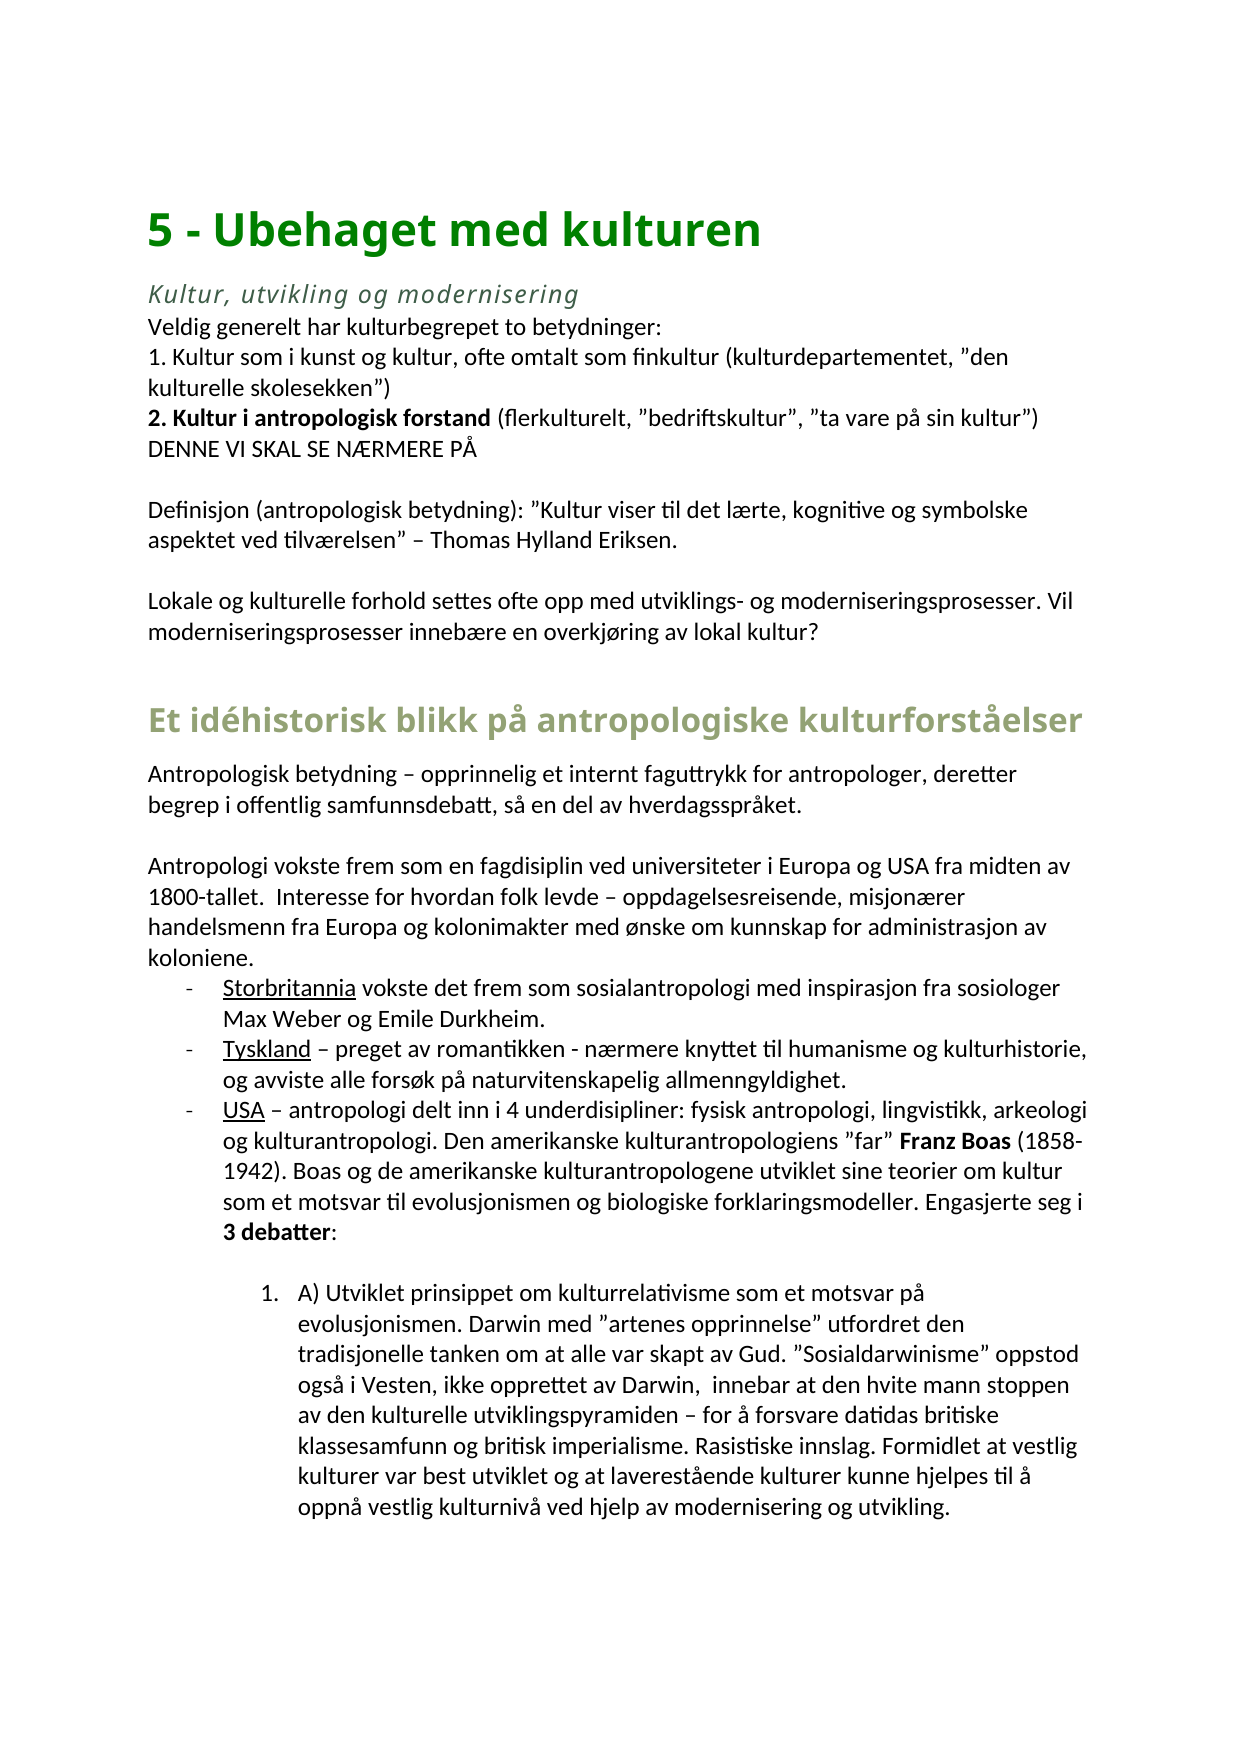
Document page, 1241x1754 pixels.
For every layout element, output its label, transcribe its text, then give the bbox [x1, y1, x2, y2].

subtitle 5 - Ubehaget med kulturen [148, 198, 1093, 260]
list Tyskland – preget av romantikken - nærmere knyttet til humanisme og kulturhistorie, og avviste alle forsøk på naturvitenskapelig allmenngyldighet. [185, 1033, 1093, 1094]
text 2. Kultur i antropologisk forstand (flerkulturelt, ”bedriftskultur”, ”ta vare på sin kultur”) DENNE VI SKAL SE NÆRMERE PÅ [148, 402, 1093, 463]
text Veldig generelt har kulturbegrepet to betydninger: 1. Kultur som i kunst og kultur, ofte omtalt som finkultur (kulturdepartementet, ”den kulturelle skolesekken”) [148, 311, 1093, 402]
list Storbritannia vokste det frem som sosialantropologi med inspirasjon fra sosiologer Max Weber og Emile Durkheim. [185, 972, 1093, 1033]
subtitle Et idéhistorisk blikk på antropologiske kulturforståelser [148, 696, 1093, 742]
text Lokale og kulturelle forhold settes ofte opp med utviklings- og moderniseringsprosesser. Vil moderniseringsprosesser innebære en overkjøring av lokal kultur? [148, 585, 1093, 646]
text Definisjon (antropologisk betydning): ”Kultur viser til det lærte, kognitive og symbolske aspektet ved tilværelsen” – Thomas Hylland Eriksen. [148, 494, 1093, 555]
list A) Utviklet prinsippet om kulturrelativisme som et motsvar på evolusjonismen. Darwin med ”artenes opprinnelse” utfordret den tradisjonelle tanken om at alle var skapt av Gud. ”Sosialdarwinisme” oppstod også i Vesten, ikke opprettet av Darwin, innebar at den hvite mann stoppen av den kulturelle utviklingspyramiden – for å forsvare datidas britiske klassesamfunn og britisk imperialisme. Rasistiske innslag. Formidlet at vestlig kulturer var best utviklet og at laverestående kulturer kunne hjelpes til å oppnå vestlig kulturnivå ved hjelp av modernisering og utvikling. [260, 1277, 1093, 1522]
list USA – antropologi delt inn i 4 underdisipliner: fysisk antropologi, lingvistikk, arkeologi og kulturantropologi. Den amerikanske kulturantropologiens ”far” Franz Boas (1858-1942). Boas og de amerikanske kulturantropologene utviklet sine teorier om kultur som et motsvar til evolusjonismen og biologiske forklaringsmodeller. Engasjerte seg i 3 debatter: [185, 1094, 1093, 1247]
subtitle Kultur, utvikling og modernisering [148, 277, 1093, 311]
text Antropologi vokste frem som en fagdisiplin ved universiteter i Europa og USA fra midten av 1800-tallet. Interesse for hvordan folk levde – oppdagelsesreisende, misjonærer handelsmenn fra Europa og kolonimakter med ønske om kunnskap for administrasjon av koloniene. [148, 850, 1093, 972]
text Antropologisk betydning – opprinnelig et internt faguttrykk for antropologer, deretter begrep i offentlig samfunnsdebatt, så en del av hverdagsspråket. [148, 758, 1093, 819]
